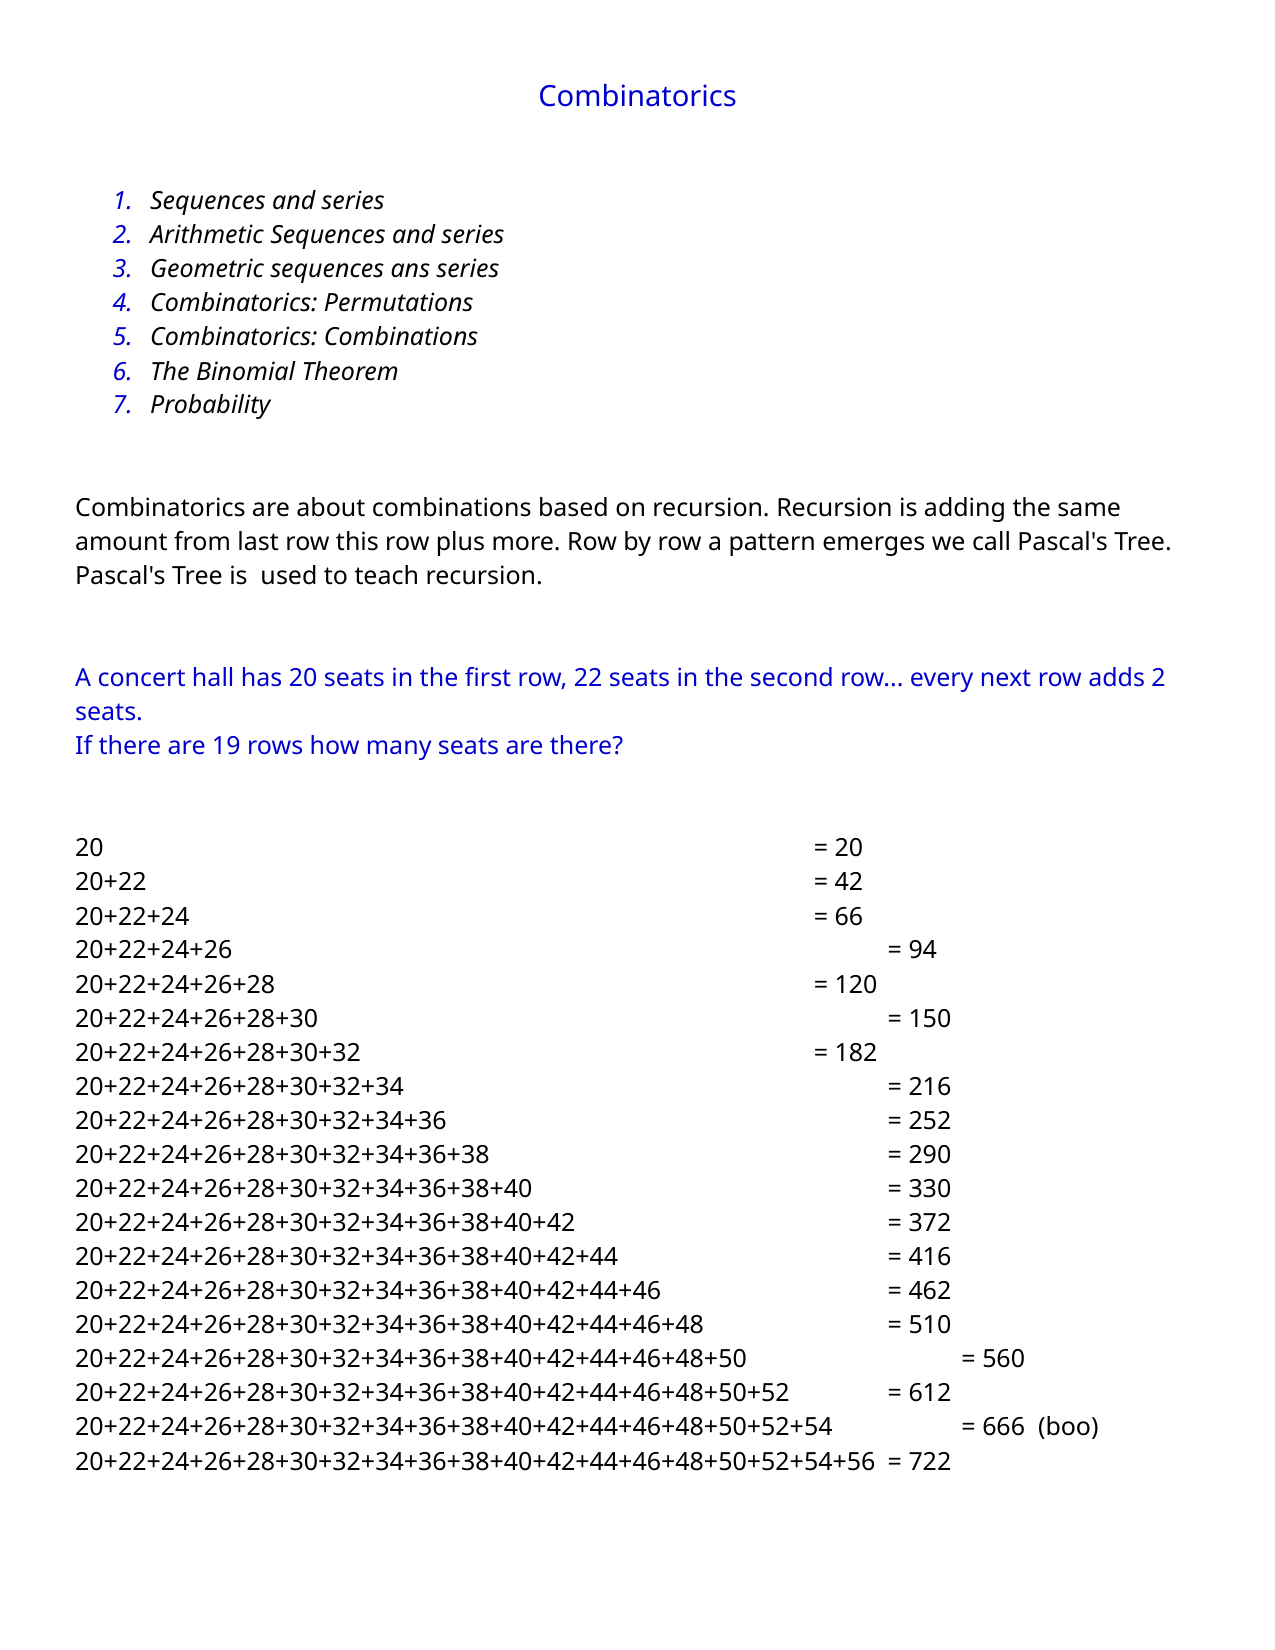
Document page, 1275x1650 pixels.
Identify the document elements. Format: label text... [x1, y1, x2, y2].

text 20+22+24+26+28+30+32+34+36+38+40+42+44+46+48+50+52+54 = 666 (boo) [75, 1409, 1200, 1443]
text 20+22+24+26+28+30+32+34+36+38+40+42+44 = 416 [75, 1239, 1200, 1273]
text 20+22+24+26 = 94 [75, 932, 1200, 966]
text 20+22+24+26+28+30+32+34 = 216 [75, 1068, 1200, 1102]
text Combinatorics [75, 75, 1200, 115]
text 20+22+24+26+28+30+32+34+36+38+40+42+44+46+48 = 510 [75, 1307, 1200, 1341]
text 20+22+24+26+28+30+32 = 182 [75, 1034, 1200, 1068]
list Combinatorics: Combinations [112, 319, 1200, 353]
list Geometric sequences ans series [112, 251, 1200, 285]
text A concert hall has 20 seats in the first row, 22 seats in the second row... every next row adds 2 seats. [75, 660, 1200, 728]
text 20+22+24+26+28 = 120 [75, 966, 1200, 1000]
text 20+22+24+26+28+30+32+34+36+38+40+42+44+46 = 462 [75, 1273, 1200, 1307]
text 20+22+24+26+28+30+32+34+36+38+40+42 = 372 [75, 1205, 1200, 1239]
text 20+22+24+26+28+30+32+34+36+38+40 = 330 [75, 1171, 1200, 1205]
list Sequences and series [112, 183, 1200, 217]
list The Binomial Theorem [112, 353, 1200, 387]
text 20+22 = 42 [75, 864, 1200, 898]
text 20+22+24+26+28+30+32+34+36+38+40+42+44+46+48+50+52+54+56 = 722 [75, 1443, 1200, 1477]
text 20+22+24+26+28+30+32+34+36 = 252 [75, 1102, 1200, 1137]
text 20+22+24+26+28+30 = 150 [75, 1000, 1200, 1034]
text Combinatorics are about combinations based on recursion. Recursion is adding the same amount from last row this row plus more. Row by row a pattern emerges we call Pascal's Tree. Pascal's Tree is used to teach recursion. [75, 489, 1200, 592]
list Probability [112, 387, 1200, 421]
text 20+22+24+26+28+30+32+34+36+38+40+42+44+46+48+50+52 = 612 [75, 1375, 1200, 1409]
text 20+22+24+26+28+30+32+34+36+38 = 290 [75, 1137, 1200, 1171]
list Combinatorics: Permutations [112, 285, 1200, 319]
text 20 = 20 [75, 830, 1200, 864]
text If there are 19 rows how many seats are there? [75, 728, 1200, 762]
text 20+22+24 = 66 [75, 898, 1200, 932]
list Arithmetic Sequences and series [112, 217, 1200, 251]
text 20+22+24+26+28+30+32+34+36+38+40+42+44+46+48+50 = 560 [75, 1341, 1200, 1375]
